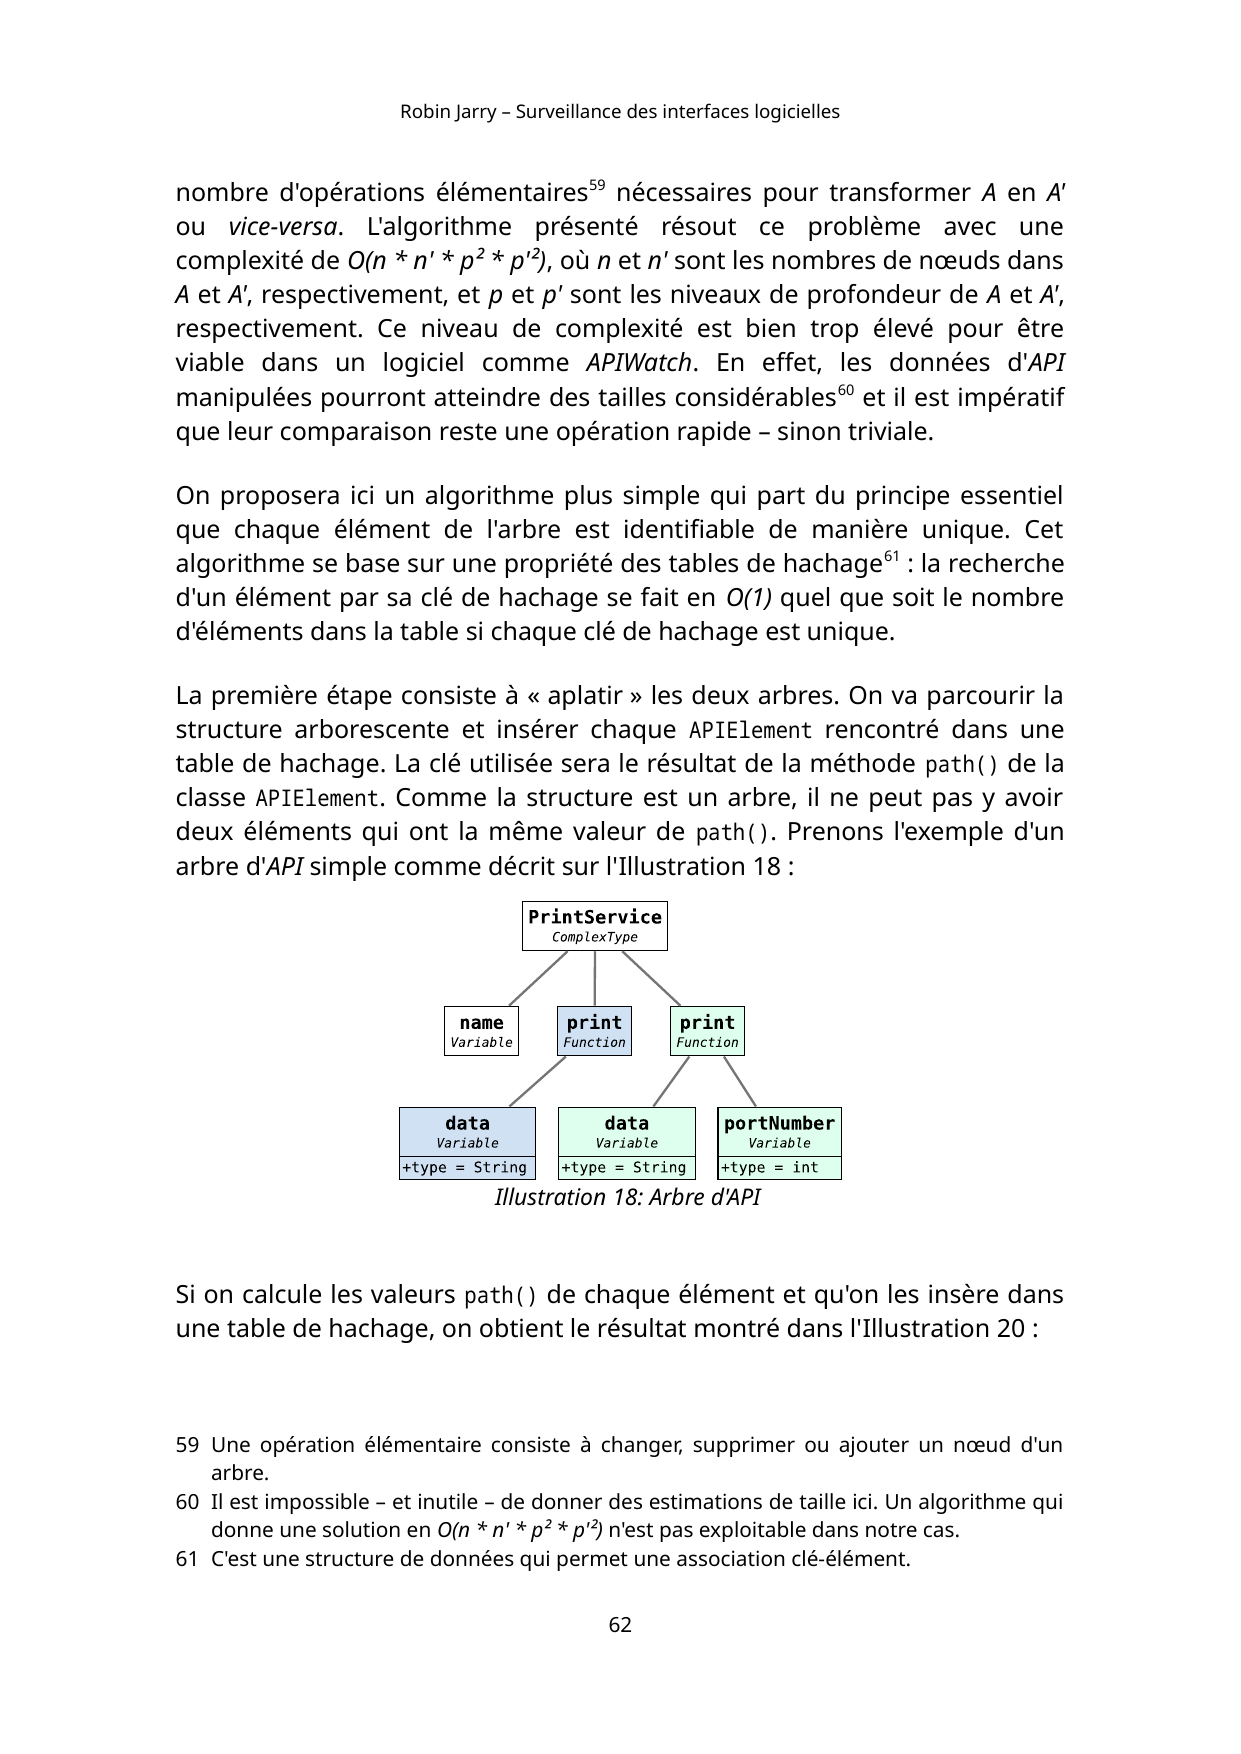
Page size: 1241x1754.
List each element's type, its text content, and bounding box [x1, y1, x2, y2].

text nombre d'opérations élémentaires nécessaires pour transformer A en A' ou vice-versa. L'algorithme présenté résout ce problème avec une complexité de O(n * n' * p² * p'²), où n et n' sont les nombres de nœuds dans A et A', respectivement, et p et p' sont les niveaux de profondeur de A et A', respectivement. Ce niveau de complexité est bien trop élevé pour être viable dans un logiciel comme APIWatch. En effet, les données d'API manipulées pourront atteindre des tailles considérables et il est impératif que leur comparaison reste une opération rapide – sinon triviale. [175, 175, 1065, 447]
text Illustration 18: Arbre d'API [409, 924, 849, 1212]
text Si on calcule les valeurs path() de chaque élément et qu'on les insère dans une table de hachage, on obtient le résultat montré dans l'Illustration 19 : [175, 1276, 1065, 1344]
text La première étape consiste à « aplatir » les deux arbres. On va parcourir la structure arborescente et insérer chaque APIElement rencontré dans une table de hachage. La clé utilisée sera le résultat de la méthode path() de la classe APIElement. Comme la structure est un arbre, il ne peut pas y avoir deux éléments qui ont la même valeur de path(). Prenons l'exemple d'un arbre d'API simple comme décrit sur l'Illustration 18 : [175, 678, 1065, 882]
text C'est une structure de données qui permet une association clé-élément. [175, 1544, 1065, 1572]
text On proposera ici un algorithme plus simple qui part du principe essentiel que chaque élément de l'arbre est identifiable de manière unique. Cet algorithme se base sur une propriété des tables de hachage : la recherche d'un élément par sa clé de hachage se fait en O(1) quel que soit le nombre d'éléments dans la table si chaque clé de hachage est unique. [175, 477, 1065, 648]
text Une opération élémentaire consiste à changer, supprimer ou ajouter un nœud d'un arbre. [175, 1430, 1065, 1487]
text Il est impossible – et inutile – de donner des estimations de taille ici. Un algorithme qui donne une solution en O(n * n' * p² * p'²) n'est pas exploitable dans notre cas. [175, 1487, 1065, 1544]
